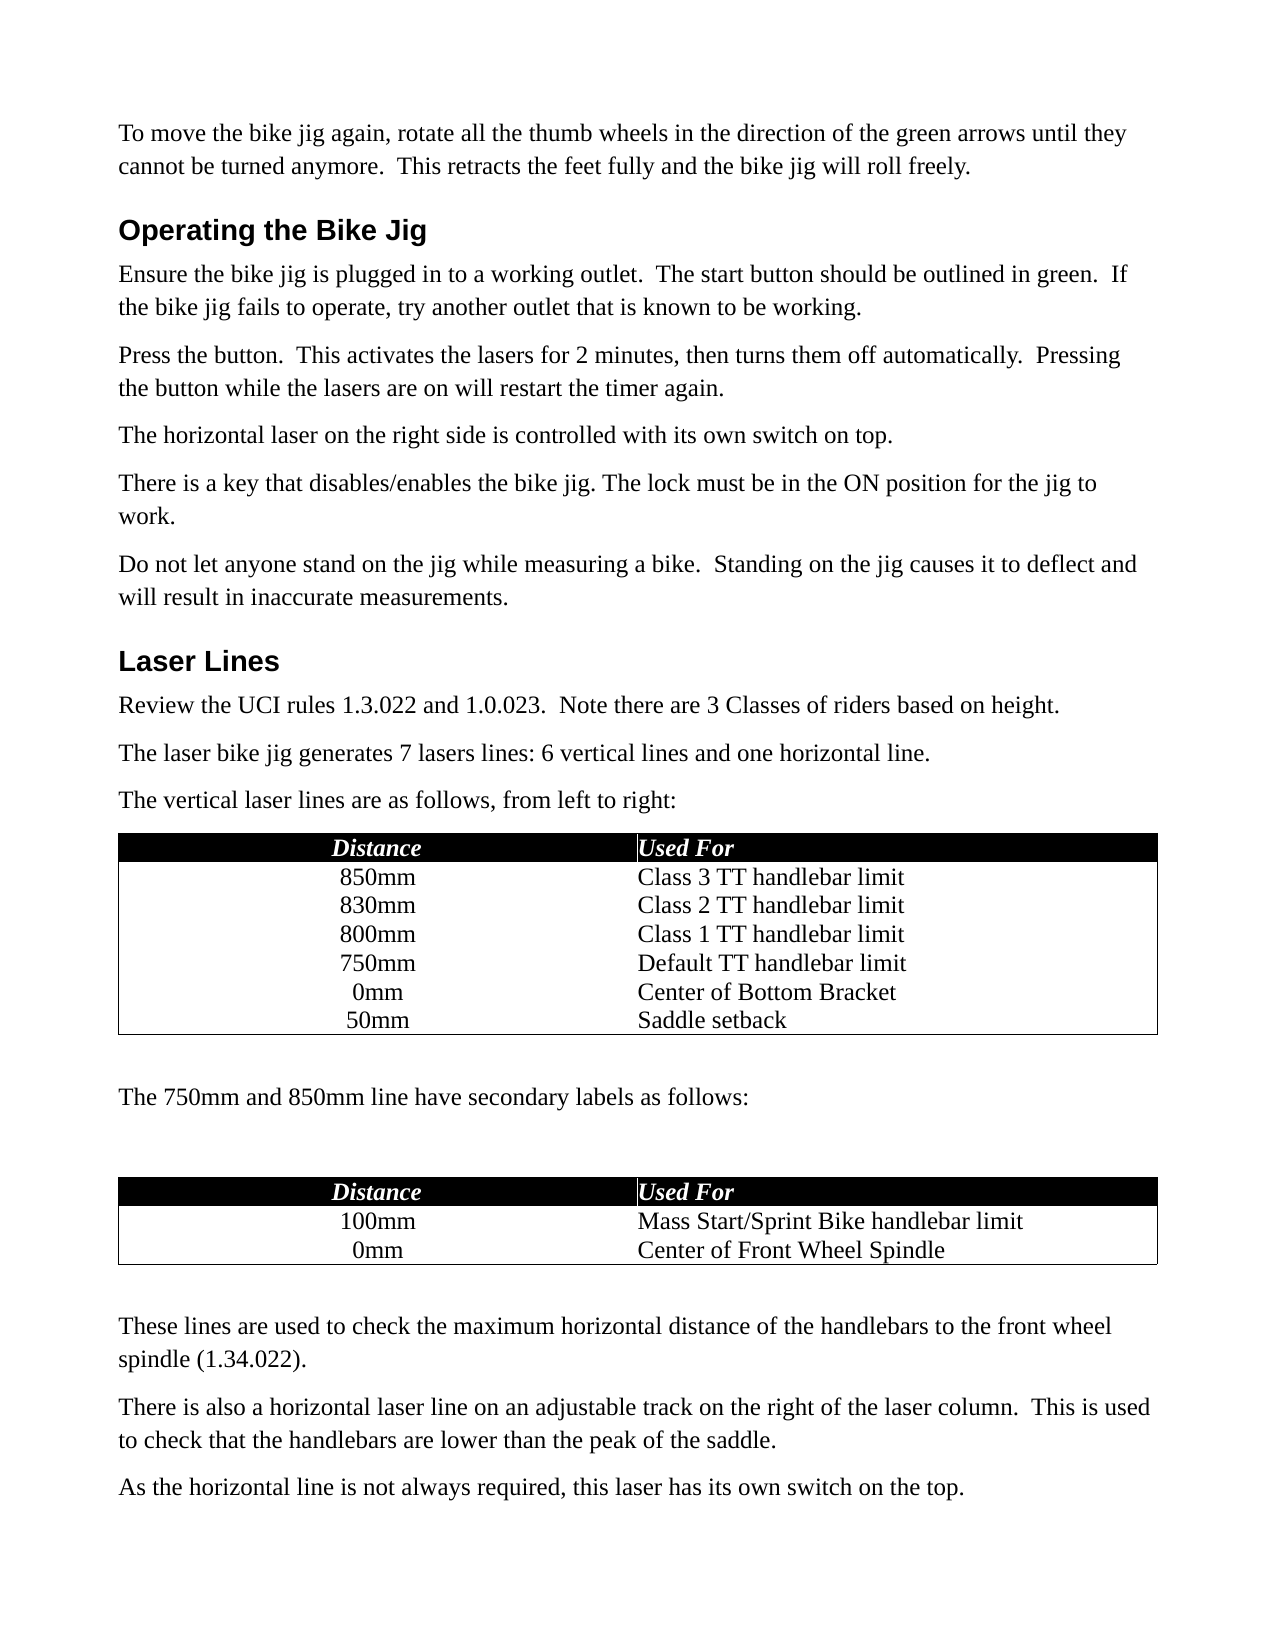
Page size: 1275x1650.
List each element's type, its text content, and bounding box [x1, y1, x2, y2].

table_cell 50mm [119, 1006, 637, 1034]
table_cell 800mm [119, 919, 637, 948]
table_cell 750mm [119, 948, 637, 977]
table_cell Mass Start/Sprint Bike handlebar limit [638, 1206, 1157, 1235]
table_cell Center of Bottom Bracket [638, 977, 1157, 1006]
text Press the button. This activates the lasers for 2 minutes, then turns them off automatically. Pressing the button while the lasers are on will restart the timer again. [118, 340, 1157, 402]
text The vertical laser lines are as follows, from left to right: [118, 785, 1157, 814]
text As the horizontal line is not always required, this laser has its own switch on the top. [118, 1472, 1157, 1501]
text Ensure the bike jig is plugged in to a working outlet. The start button should be outlined in green. If the bike jig fails to operate, try another outlet that is known to be working. [118, 259, 1157, 321]
table_cell 850mm [119, 862, 637, 891]
table_cell Class 2 TT handlebar limit [638, 891, 1157, 919]
table_header Used For [638, 1178, 1157, 1206]
table_cell 100mm [119, 1206, 637, 1235]
table_cell Default TT handlebar limit [638, 948, 1157, 977]
text To move the bike jig again, rotate all the thumb wheels in the direction of the green arrows until they cannot be turned anymore. This retracts the feet fully and the bike jig will roll freely. [118, 118, 1157, 180]
table_cell Class 3 TT handlebar limit [638, 862, 1157, 891]
text The 750mm and 850mm line have secondary labels as follows: [118, 1082, 1157, 1111]
text There is also a horizontal laser line on an adjustable track on the right of the laser column. This is used to check that the handlebars are lower than the peak of the saddle. [118, 1392, 1157, 1454]
table_cell Center of Front Wheel Spindle [638, 1235, 1157, 1263]
text Do not let anyone stand on the jig while measuring a bike. Standing on the jig causes it to deflect and will result in inaccurate measurements. [118, 549, 1157, 611]
text The horizontal laser on the right side is controlled with its own switch on top. [118, 421, 1157, 449]
subtitle Laser Lines [118, 644, 1157, 678]
table_cell Saddle setback [638, 1006, 1157, 1034]
table_cell 0mm [119, 1235, 637, 1263]
text There is a key that disables/enables the bike jig. The lock must be in the ON position for the jig to work. [118, 468, 1157, 530]
table_cell 0mm [119, 977, 637, 1006]
text Review the UCI rules 1.3.022 and 1.0.023. Note there are 3 Classes of riders based on height. [118, 690, 1157, 719]
table_header Distance [119, 1178, 637, 1206]
table_cell 830mm [119, 891, 637, 919]
text These lines are used to check the maximum horizontal distance of the handlebars to the front wheel spindle (1.34.022). [118, 1311, 1157, 1373]
table_header Distance [119, 834, 637, 862]
subtitle Operating the Bike Jig [118, 213, 1157, 247]
text The laser bike jig generates 7 lasers lines: 6 vertical lines and one horizontal line. [118, 738, 1157, 766]
table_header Used For [638, 834, 1157, 862]
table_cell Class 1 TT handlebar limit [638, 919, 1157, 948]
